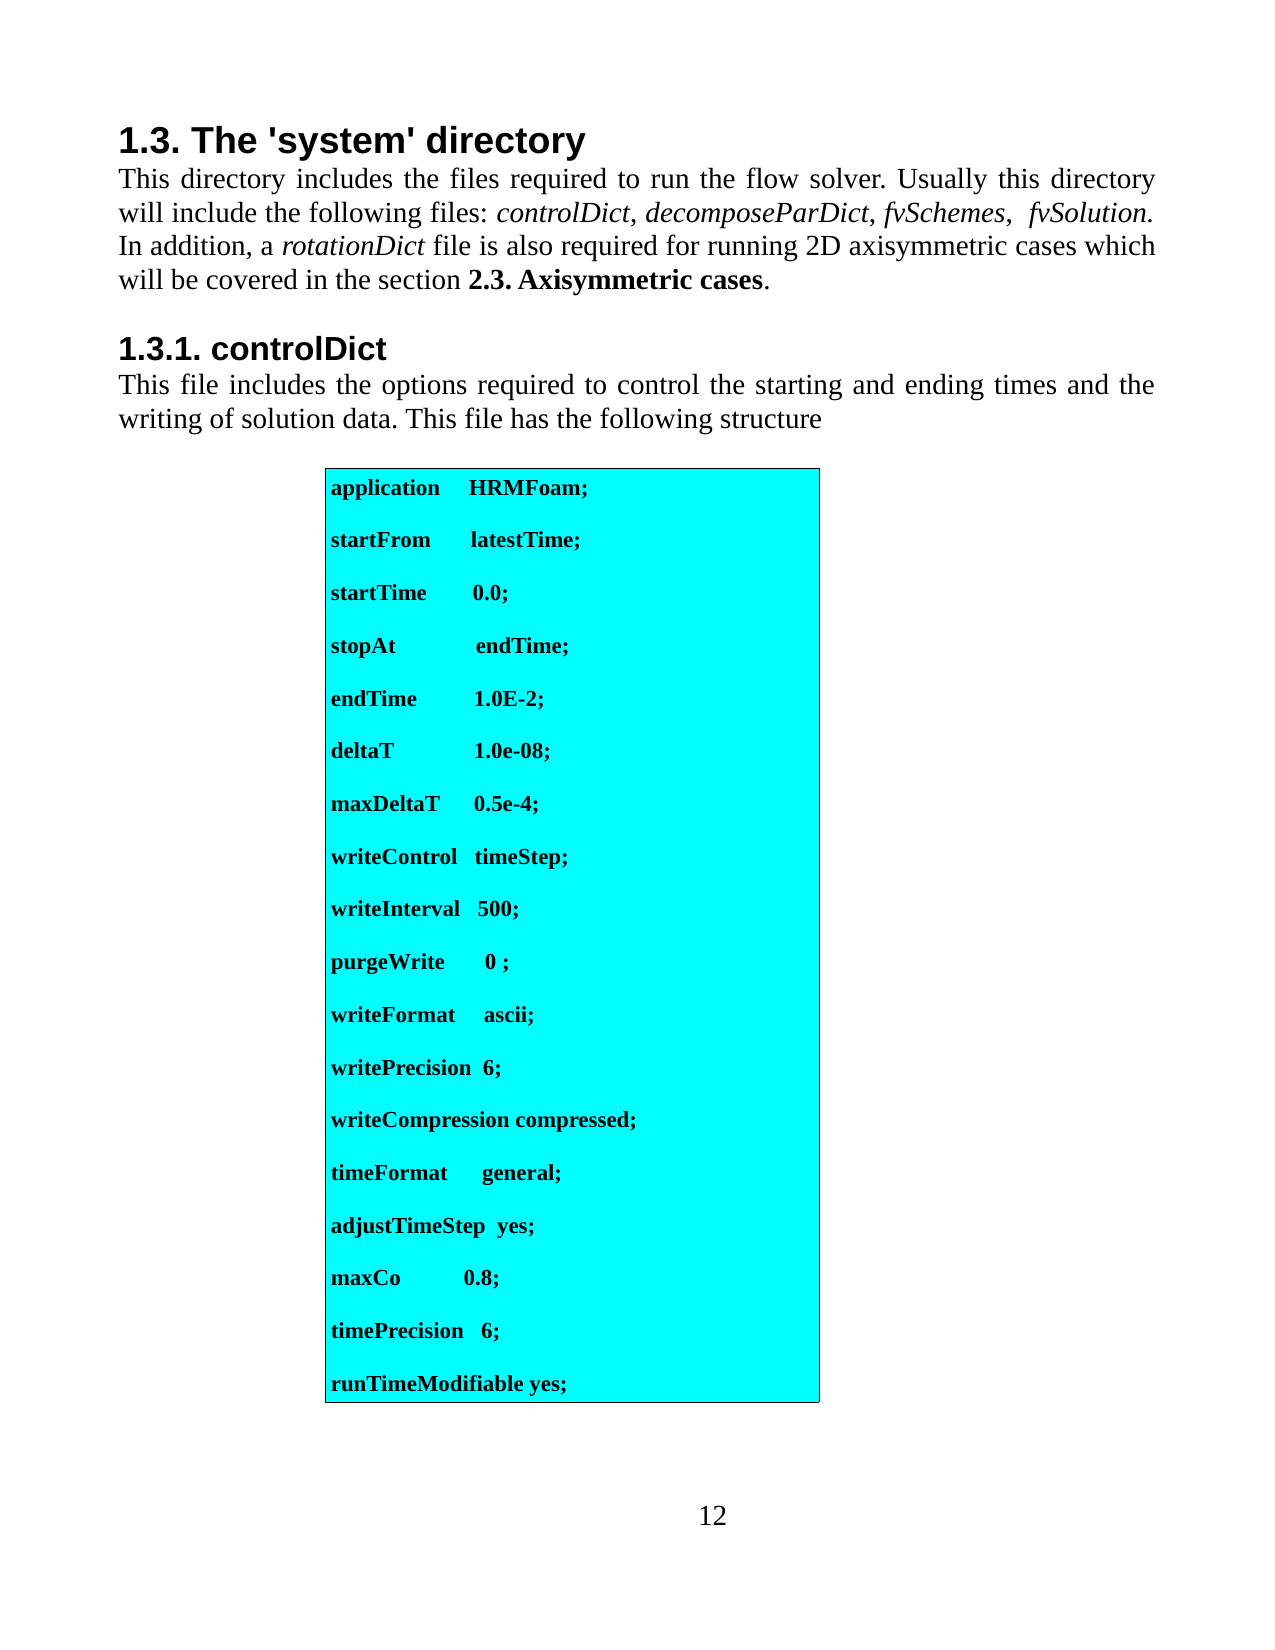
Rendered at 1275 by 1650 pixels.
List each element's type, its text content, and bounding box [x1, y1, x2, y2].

text This directory includes the files required to run the flow solver. Usually this directory will include the following files: controlDict, decomposeParDict, fvSchemes, fvSolution. In addition, a rotationDict file is also required for running 2D axisymmetric cases which will be covered in the section 2.3. Axisymmetric cases. [118, 161, 1157, 295]
subtitle 1.3.1. controlDict [118, 329, 1157, 367]
text This file includes the options required to control the starting and ending times and the writing of solution data. This file has the following structure [118, 367, 1157, 434]
table_header application HRMFoam; startFrom latestTime; startTime 0.0; stopAt endTime; endTime 1.0E-2; deltaT 1.0e-08; maxDeltaT 0.5e-4; writeControl timeStep; writeInterval 500; purgeWrite 0 ; writeFormat ascii; writePrecision 6; writeCompression compressed; timeFormat general; adjustTimeStep yes; maxCo 0.8; timePrecision 6; runTimeModifiable yes; [326, 469, 819, 1402]
subtitle 1.3. The 'system' directory [118, 118, 1157, 161]
